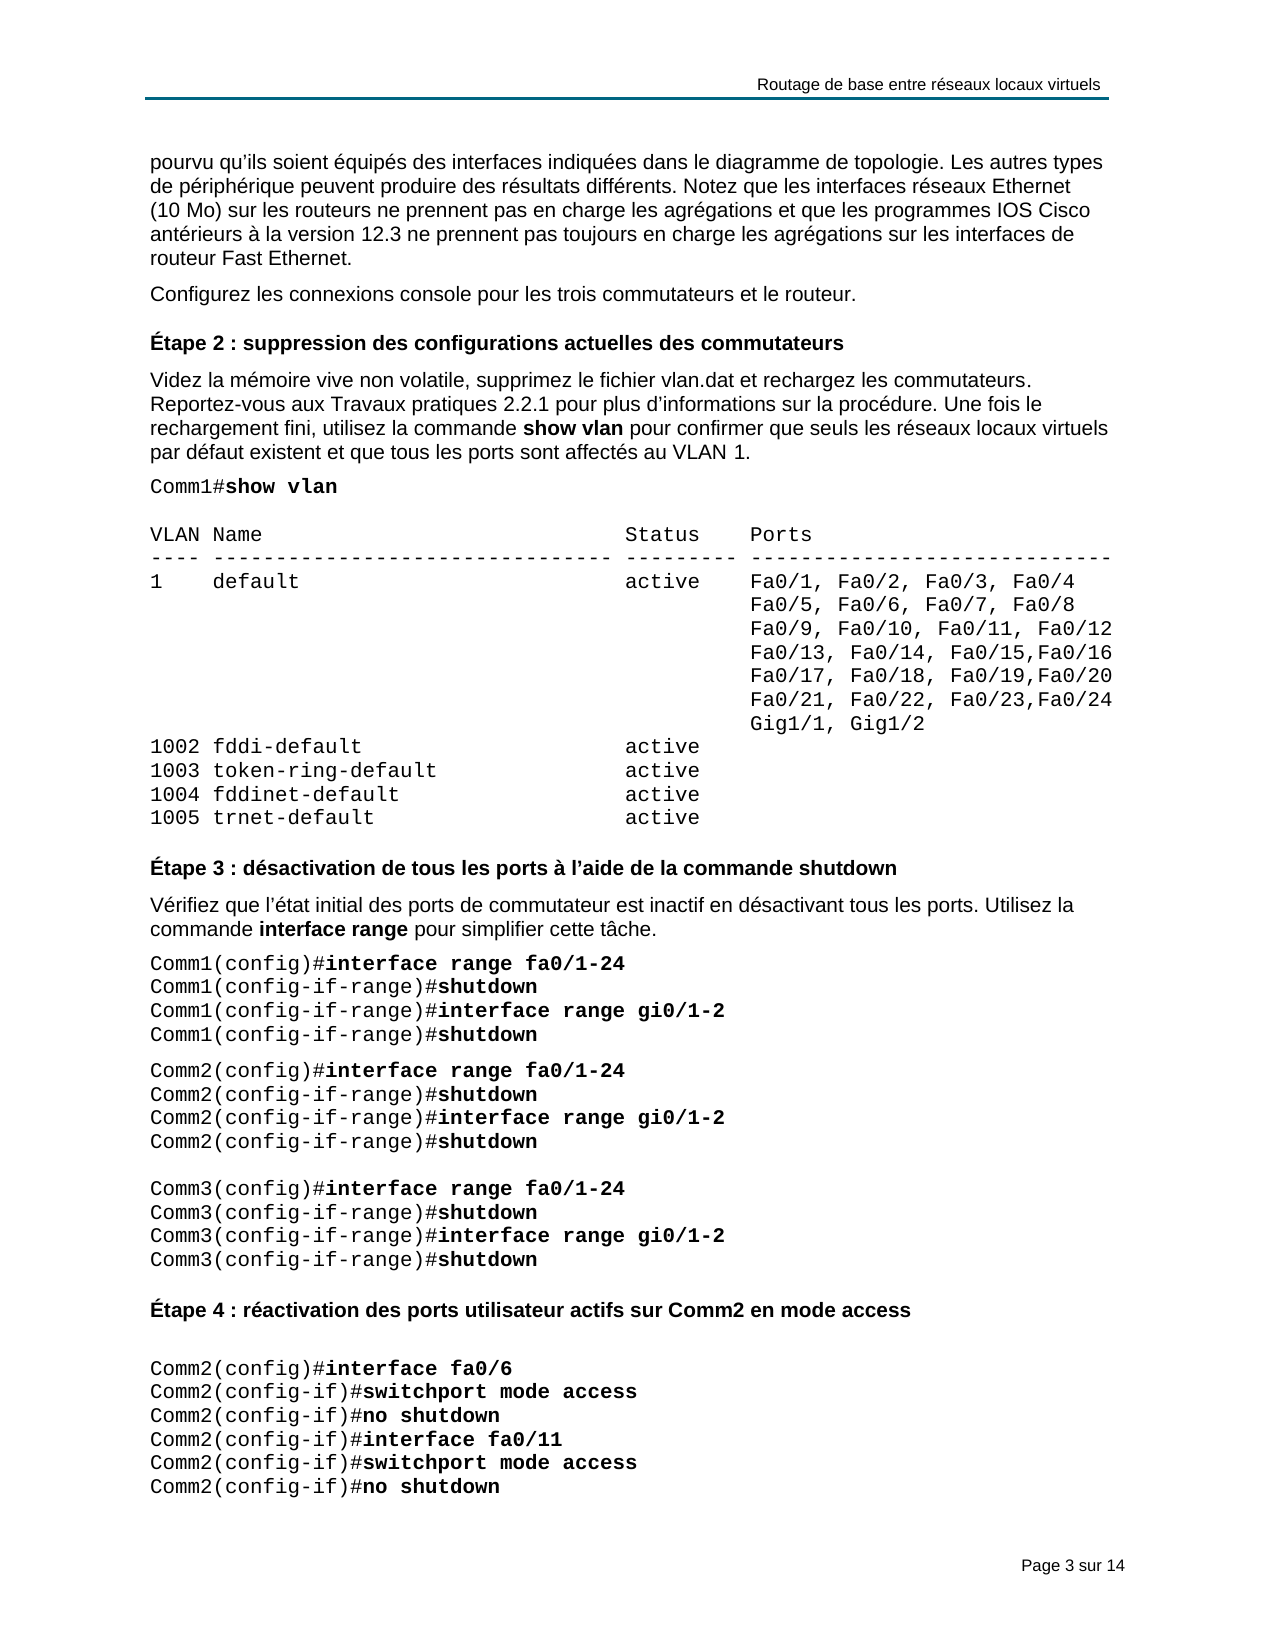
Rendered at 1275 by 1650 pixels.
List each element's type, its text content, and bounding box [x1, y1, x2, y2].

text Fa0/21, Fa0/22, Fa0/23,Fa0/24 [150, 689, 1125, 713]
text Comm1(config-if-range)#shutdown [150, 1024, 1125, 1047]
text 1005 trnet-default active [150, 807, 1125, 831]
text Comm1(config-if-range)#interface range gi0/1-2 [150, 1000, 1125, 1024]
text Comm2(config-if-range)#interface range gi0/1-2 [150, 1107, 1125, 1131]
text Vérifiez que l’état initial des ports de commutateur est inactif en désactivant tous les ports. Utilisez la commande interface range pour simplifier cette tâche. [150, 892, 1125, 940]
text Fa0/17, Fa0/18, Fa0/19,Fa0/20 [150, 665, 1125, 689]
text Étape 4 : réactivation des ports utilisateur actifs sur Comm2 en mode access [150, 1298, 1125, 1322]
text Comm1#show vlan [150, 476, 1125, 500]
text 1002 fddi-default active [150, 736, 1125, 760]
text Comm2(config-if)#switchport mode access [150, 1381, 1125, 1405]
text Comm2(config-if)#no shutdown [150, 1405, 1125, 1429]
text Gig1/1, Gig1/2 [150, 713, 1125, 736]
text Comm2(config)#interface fa0/6 [150, 1358, 1125, 1381]
text Comm2(config)#interface range fa0/1-24 [150, 1060, 1125, 1083]
text Fa0/5, Fa0/6, Fa0/7, Fa0/8 [150, 594, 1125, 618]
text Comm3(config)#interface range fa0/1-24 [150, 1178, 1125, 1202]
text 1004 fddinet-default active [150, 784, 1125, 807]
text Comm3(config-if-range)#shutdown [150, 1202, 1125, 1225]
text ---- -------------------------------- --------- ----------------------------- [150, 547, 1125, 571]
text Comm1(config)#interface range fa0/1-24 [150, 953, 1125, 976]
text VLAN Name Status Ports [150, 523, 1125, 547]
text Comm2(config-if-range)#shutdown [150, 1131, 1125, 1154]
text Fa0/13, Fa0/14, Fa0/15,Fa0/16 [150, 642, 1125, 665]
text Comm2(config-if-range)#shutdown [150, 1083, 1125, 1107]
text Comm3(config-if-range)#shutdown [150, 1249, 1125, 1273]
text Étape 2 : suppression des configurations actuelles des commutateurs [150, 331, 1125, 355]
text Videz la mémoire vive non volatile, supprimez le fichier vlan.dat et rechargez les commutateurs. Reportez-vous aux Travaux pratiques 2.2.1 pour plus d’informations sur la procédure. Une fois le rechargement fini, utilisez la commande show vlan pour confirmer que seuls les réseaux locaux virtuels par défaut existent et que tous les ports sont affectés au VLAN 1. [150, 368, 1125, 464]
text Comm2(config-if)#switchport mode access [150, 1452, 1125, 1476]
text Fa0/9, Fa0/10, Fa0/11, Fa0/12 [150, 618, 1125, 642]
text 1 default active Fa0/1, Fa0/2, Fa0/3, Fa0/4 [150, 571, 1125, 594]
text Comm1(config-if-range)#shutdown [150, 976, 1125, 1000]
text Comm3(config-if-range)#interface range gi0/1-2 [150, 1225, 1125, 1249]
text 1003 token-ring-default active [150, 760, 1125, 784]
text Étape 3 : désactivation de tous les ports à l’aide de la commande shutdown [150, 856, 1125, 880]
text Configurez les connexions console pour les trois commutateurs et le routeur. [150, 282, 1125, 306]
text pourvu qu’ils soient équipés des interfaces indiquées dans le diagramme de topologie. Les autres types de périphérique peuvent produire des résultats différents. Notez que les interfaces réseaux Ethernet (10 Mo) sur les routeurs ne prennent pas en charge les agrégations et que les programmes IOS Cisco antérieurs à la version 12.3 ne prennent pas toujours en charge les agrégations sur les interfaces de routeur Fast Ethernet. [150, 150, 1125, 270]
text Comm2(config-if)#interface fa0/11 [150, 1429, 1125, 1452]
text Comm2(config-if)#no shutdown [150, 1476, 1125, 1500]
